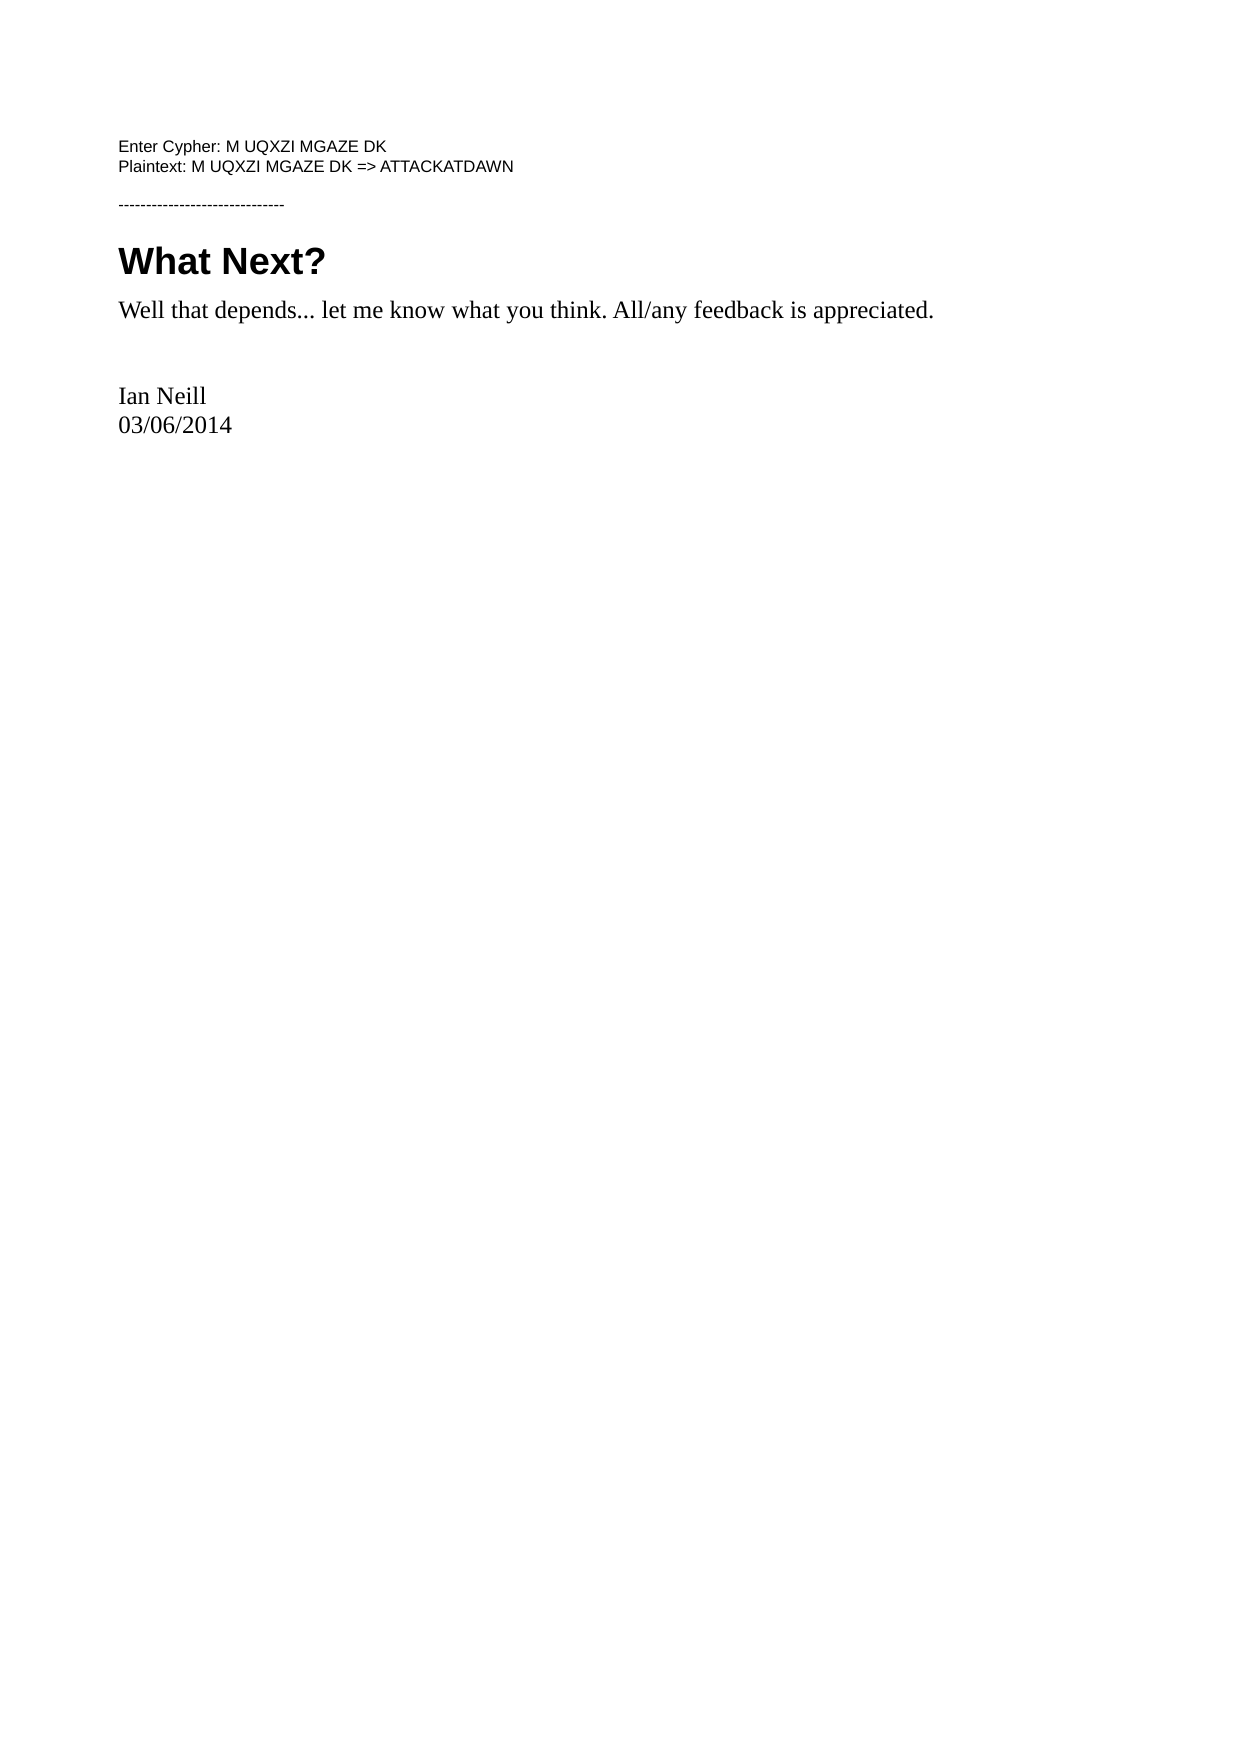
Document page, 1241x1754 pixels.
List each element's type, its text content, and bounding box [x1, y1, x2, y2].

text Enter Cypher: M UQXZI MGAZE DK [118, 137, 1122, 156]
text ------------------------------ [118, 195, 1122, 214]
text 03/06/2014 [118, 410, 1122, 439]
subtitle What Next? [118, 239, 1122, 283]
text Ian Neill [118, 381, 1122, 410]
text Plaintext: M UQXZI MGAZE DK => ATTACKATDAWN [118, 156, 1122, 176]
text Well that depends... let me know what you think. All/any feedback is appreciated. [118, 295, 1122, 324]
